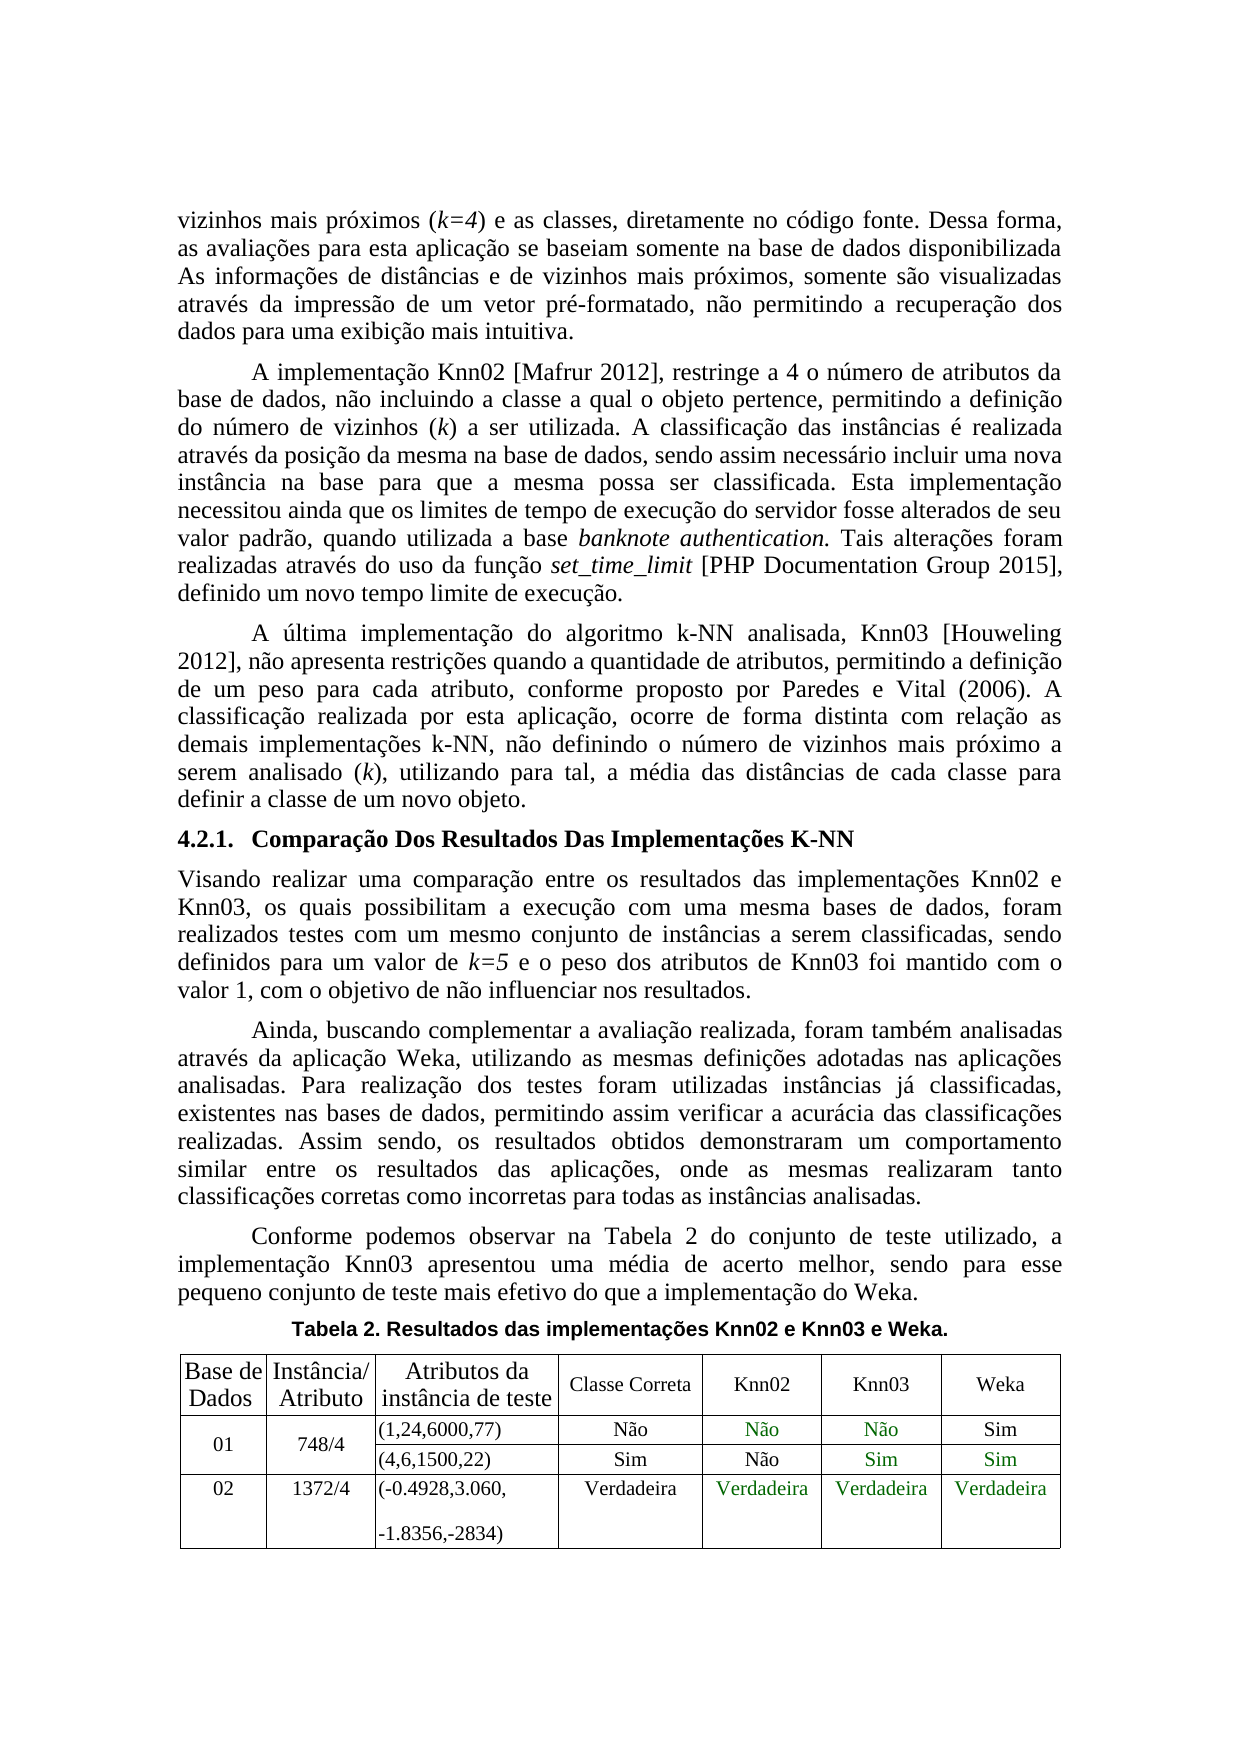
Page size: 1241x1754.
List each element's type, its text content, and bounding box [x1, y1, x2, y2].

table_cell Sim [942, 1445, 1060, 1473]
table_cell Verdadeira [942, 1475, 1060, 1548]
table_header Classe Correta [559, 1355, 702, 1415]
table_cell Não [703, 1445, 821, 1473]
table_cell (-0.4928,3.060, -1.8356,-2834) [376, 1475, 558, 1548]
table_header Instância/ Atributo [267, 1355, 375, 1415]
table_cell (4,6,1500,22) [376, 1445, 558, 1473]
table_header Atributos da instância de teste [376, 1355, 558, 1415]
title Comparação Dos Resultados Das Implementações K-NN [177, 825, 1063, 853]
text A implementação Knn02 [Mafrur 2012], restringe a 4 o número de atributos da base de dados, não incluindo a classe a qual o objeto pertence, permitindo a definição do número de vizinhos (k) a ser utilizada. A classificação das instâncias é realizada através da posição da mesma na base de dados, sendo assim necessário incluir uma nova instância na base para que a mesma possa ser classificada. Esta implementação necessitou ainda que os limites de tempo de execução do servidor fosse alterados de seu valor padrão, quando utilizada a base banknote authentication. Tais alterações foram realizadas através do uso da função set_time_limit [PHP Documentation Group 2015], definido um novo tempo limite de execução. [177, 358, 1063, 607]
table_cell (1,24,6000,77) [376, 1416, 558, 1444]
table_cell Não [559, 1416, 702, 1444]
table_cell Não [703, 1416, 821, 1444]
table_cell Sim [942, 1416, 1060, 1444]
text Tabela 2. Resultados das implementações Knn02 e Knn03 e Weka. [224, 1318, 1016, 1341]
table_cell Verdadeira [559, 1475, 702, 1548]
table_cell 1372/4 [267, 1475, 375, 1548]
text Ainda, buscando complementar a avaliação realizada, foram também analisadas através da aplicação Weka, utilizando as mesmas definições adotadas nas aplicações analisadas. Para realização dos testes foram utilizadas instâncias já classificadas, existentes nas bases de dados, permitindo assim verificar a acurácia das classificações realizadas. Assim sendo, os resultados obtidos demonstraram um comportamento similar entre os resultados das aplicações, onde as mesmas realizaram tanto classificações corretas como incorretas para todas as instâncias analisadas. [177, 1016, 1063, 1210]
table_cell Sim [822, 1445, 941, 1473]
table_cell Verdadeira [703, 1475, 821, 1548]
table_cell 748/4 [267, 1416, 375, 1473]
text Visando realizar uma comparação entre os resultados das implementações Knn02 e Knn03, os quais possibilitam a execução com uma mesma bases de dados, foram realizados testes com um mesmo conjunto de instâncias a serem classificadas, sendo definidos para um valor de k=5 e o peso dos atributos de Knn03 foi mantido com o valor 1, com o objetivo de não influenciar nos resultados. [177, 865, 1063, 1004]
table_header Knn02 [703, 1355, 821, 1415]
table_header Base de Dados [181, 1355, 266, 1415]
text vizinhos mais próximos (k=4) e as classes, diretamente no código fonte. Dessa forma, as avaliações para esta aplicação se baseiam somente na base de dados disponibilizada As informações de distâncias e de vizinhos mais próximos, somente são visualizadas através da impressão de um vetor pré-formatado, não permitindo a recuperação dos dados para uma exibição mais intuitiva. [177, 207, 1063, 345]
table_cell 02 [181, 1475, 266, 1548]
text A última implementação do algoritmo k-NN analisada, Knn03 [Houweling 2012], não apresenta restrições quando a quantidade de atributos, permitindo a definição de um peso para cada atributo, conforme proposto por Paredes e Vital (2006). A classificação realizada por esta aplicação, ocorre de forma distinta com relação as demais implementações k-NN, não definindo o número de vizinhos mais próximo a serem analisado (k), utilizando para tal, a média das distâncias de cada classe para definir a classe de um novo objeto. [177, 619, 1063, 813]
table_cell Sim [559, 1445, 702, 1473]
table_header Knn03 [822, 1355, 941, 1415]
table_cell Verdadeira [822, 1475, 941, 1548]
table_cell Não [822, 1416, 941, 1444]
table_cell 01 [181, 1416, 266, 1473]
table_header Weka [942, 1355, 1060, 1415]
text Conforme podemos observar na Tabela 2 do conjunto de teste utilizado, a implementação Knn03 apresentou uma média de acerto melhor, sendo para esse pequeno conjunto de teste mais efetivo do que a implementação do Weka. [177, 1222, 1063, 1306]
